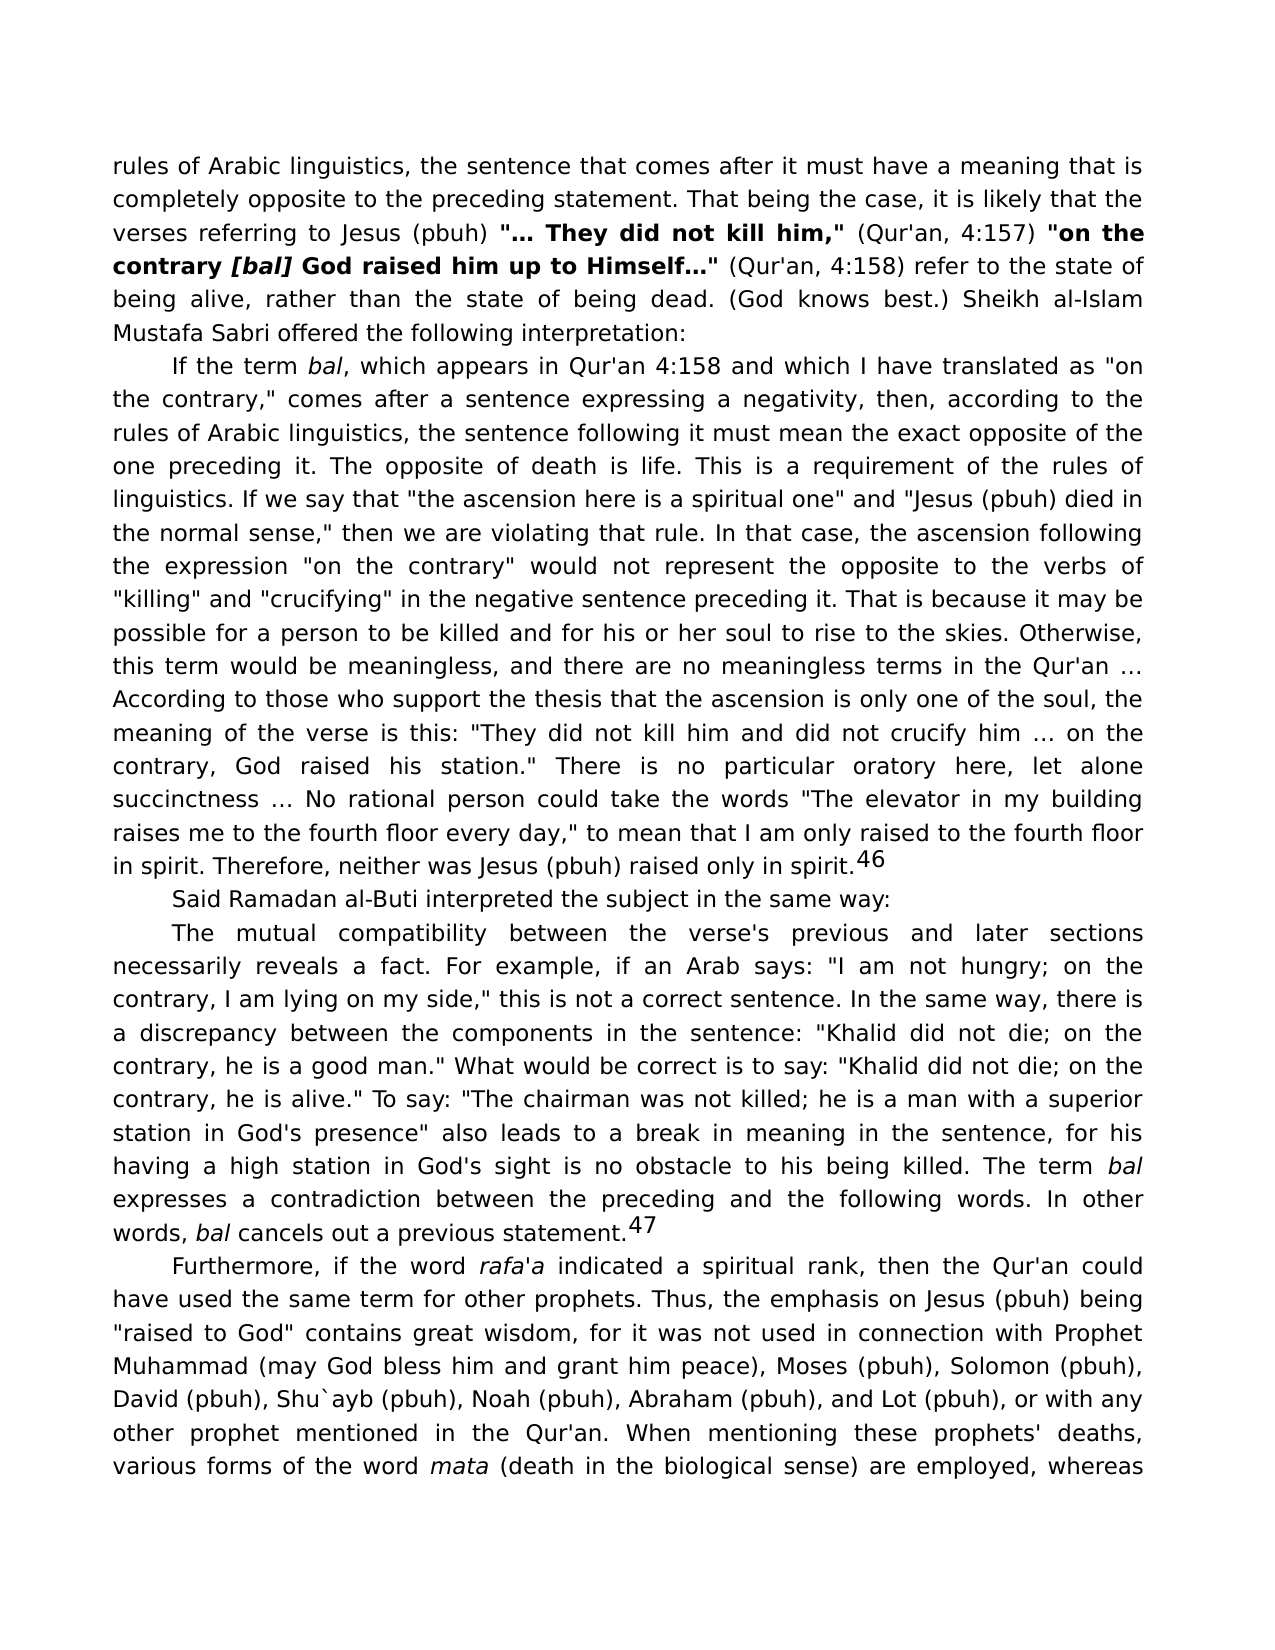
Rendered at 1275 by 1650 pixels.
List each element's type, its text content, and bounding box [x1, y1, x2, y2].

text Furthermore, if the word rafa'a indicated a spiritual rank, then the Qur'an could have used the same term for other prophets. Thus, the emphasis on Jesus (pbuh) being "raised to God" contains great wisdom, for it was not used in connection with Prophet Muhammad (may God bless him and grant him peace), Moses (pbuh), Solomon (pbuh), David (pbuh), Shu`ayb (pbuh), Noah (pbuh), Abraham (pbuh), and Lot (pbuh), or with any other prophet mentioned in the Qur'an. When mentioning these prophets' deaths, various forms of the word mata (death in the biological sense) are employed, whereas [112, 1248, 1145, 1481]
text The mutual compatibility between the verse's previous and later sections necessarily reveals a fact. For example, if an Arab says: "I am not hungry; on the contrary, I am lying on my side," this is not a correct sentence. In the same way, there is a discrepancy between the components in the sentence: "Khalid did not die; on the contrary, he is a good man." What would be correct is to say: "Khalid did not die; on the contrary, he is alive." To say: "The chairman was not killed; he is a man with a superior station in God's presence" also leads to a break in meaning in the sentence, for his having a high station in God's sight is no obstacle to his being killed. The term bal expresses a contradiction between the preceding and the following words. In other words, bal cancels out a previous statement.47 [112, 914, 1145, 1248]
text rules of Arabic linguistics, the sentence that comes after it must have a meaning that is completely opposite to the preceding statement. That being the case, it is likely that the verses referring to Jesus (pbuh) "… They did not kill him," (Qur'an, 4:157) "on the contrary [bal] God raised him up to Himself…" (Qur'an, 4:158) refer to the state of being alive, rather than the state of being dead. (God knows best.) Sheikh al-Islam Mustafa Sabri offered the following interpretation: [112, 148, 1145, 348]
text If the term bal, which appears in Qur'an 4:158 and which I have translated as "on the contrary," comes after a sentence expressing a negativity, then, according to the rules of Arabic linguistics, the sentence following it must mean the exact opposite of the one preceding it. The opposite of death is life. This is a requirement of the rules of linguistics. If we say that "the ascension here is a spiritual one" and "Jesus (pbuh) died in the normal sense," then we are violating that rule. In that case, the ascension following the expression "on the contrary" would not represent the opposite to the verbs of "killing" and "crucifying" in the negative sentence preceding it. That is because it may be possible for a person to be killed and for his or her soul to rise to the skies. Otherwise, this term would be meaningless, and there are no meaningless terms in the Qur'an … According to those who support the thesis that the ascension is only one of the soul, the meaning of the verse is this: "They did not kill him and did not crucify him … on the contrary, God raised his station." There is no particular oratory here, let alone succinctness … No rational person could take the words "The elevator in my building raises me to the fourth floor every day," to mean that I am only raised to the fourth floor in spirit. Therefore, neither was Jesus (pbuh) raised only in spirit.46 [112, 348, 1145, 881]
text Said Ramadan al-Buti interpreted the subject in the same way: [112, 881, 1145, 914]
